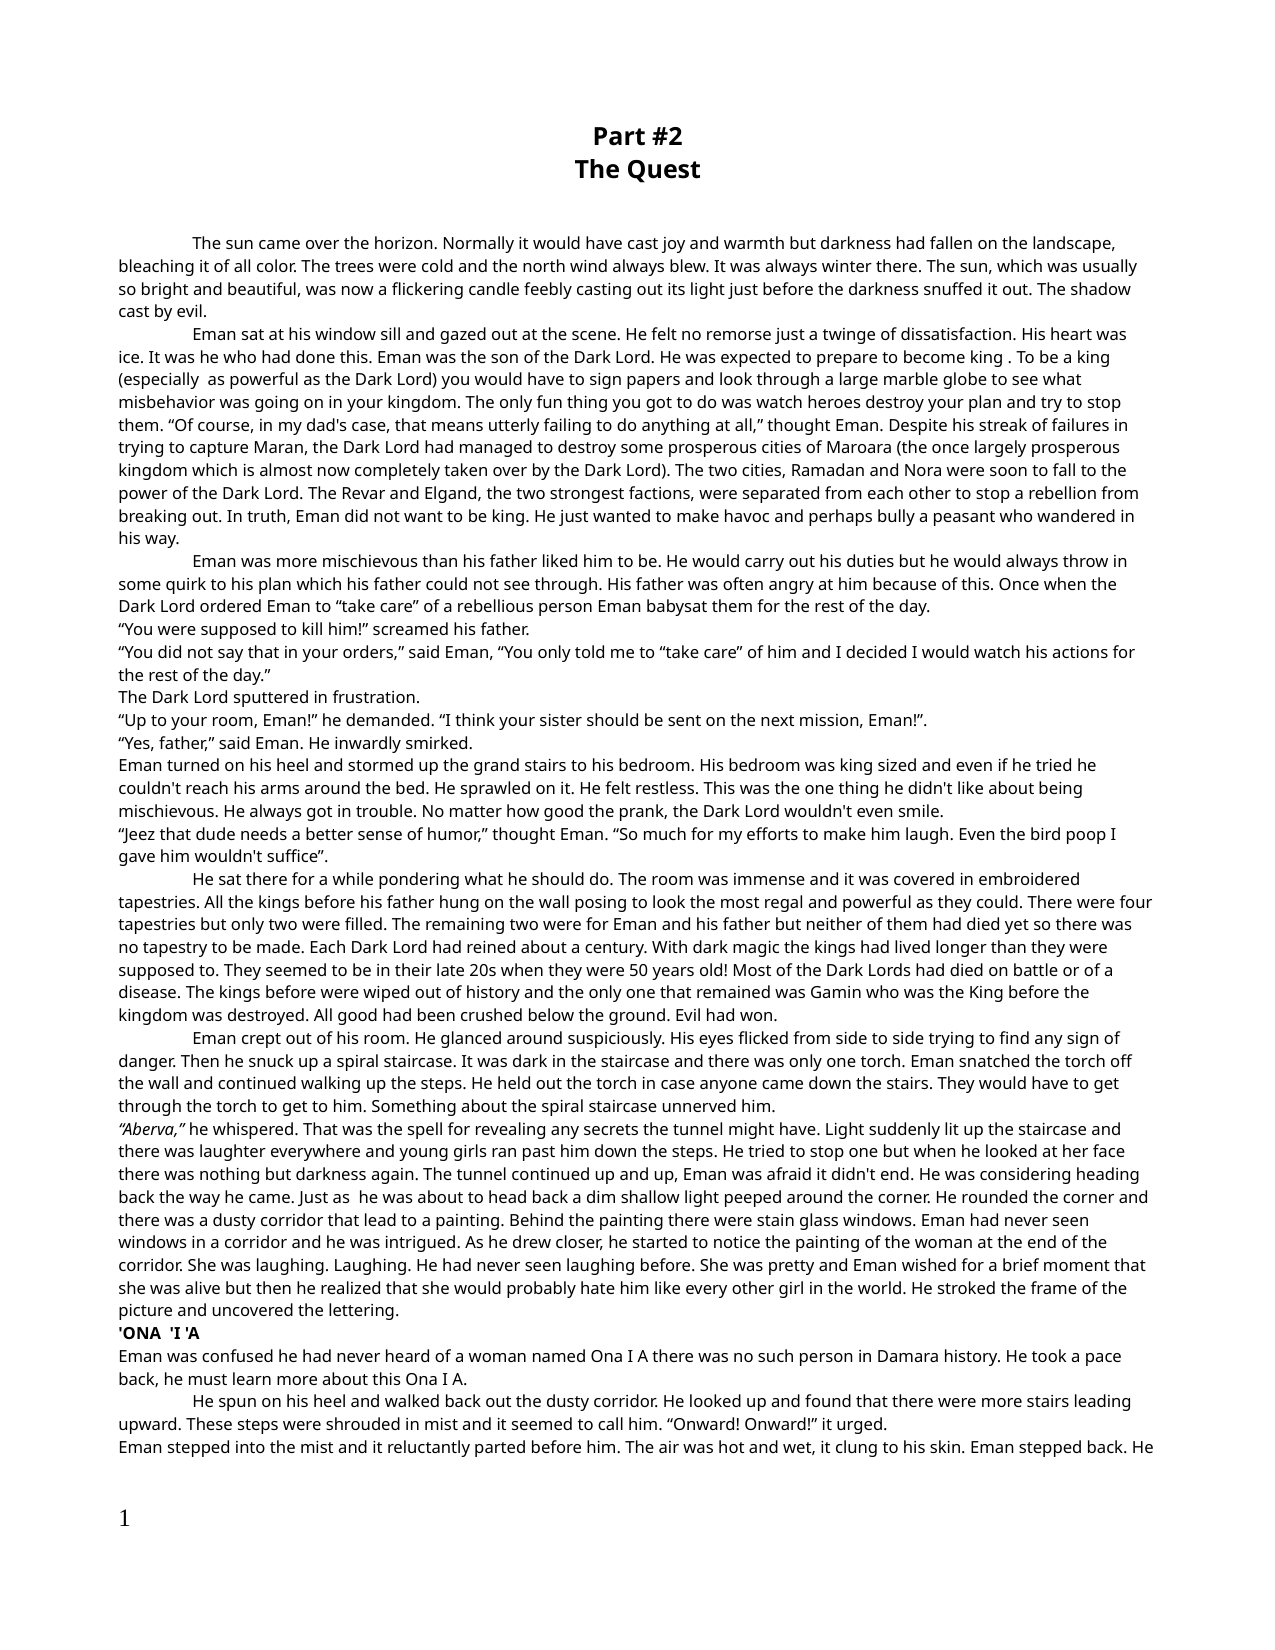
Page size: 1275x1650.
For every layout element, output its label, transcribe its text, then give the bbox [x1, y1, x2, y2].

text 'ONA 'I 'A [118, 1322, 1157, 1344]
text “Jeez that dude needs a better sense of humor,” thought Eman. “So much for my efforts to make him laugh. Even the bird poop I gave him wouldn't suffice”. [118, 822, 1157, 867]
text “Up to your room, Eman!” he demanded. “I think your sister should be sent on the next mission, Eman!”. [118, 708, 1157, 731]
text The Quest [118, 152, 1157, 186]
text “Aberva,” he whispered. That was the spell for revealing any secrets the tunnel might have. Light suddenly lit up the staircase and there was laughter everywhere and young girls ran past him down the steps. He tried to stop one but when he looked at her face there was nothing but darkness again. The tunnel continued up and up, Eman was afraid it didn't end. He was considering heading back the way he came. Just as he was about to head back a dim shallow light peeped around the corner. He rounded the corner and there was a dusty corridor that lead to a painting. Behind the painting there were stain glass windows. Eman had never seen windows in a corridor and he was intrigued. As he drew closer, he started to notice the painting of the woman at the end of the corridor. She was laughing. Laughing. He had never seen laughing before. She was pretty and Eman wished for a brief moment that she was alive but then he realized that she would probably hate him like every other girl in the world. He stroked the frame of the picture and uncovered the lettering. [118, 1117, 1157, 1322]
text Eman was confused he had never heard of a woman named Ona I A there was no such person in Damara history. He took a pace back, he must learn more about this Ona I A. [118, 1344, 1157, 1390]
text Eman sat at his window sill and gazed out at the scene. He felt no remorse just a twinge of dissatisfaction. His heart was ice. It was he who had done this. Eman was the son of the Dark Lord. He was expected to prepare to become king . To be a king (especially as powerful as the Dark Lord) you would have to sign papers and look through a large marble globe to see what misbehavior was going on in your kingdom. The only fun thing you got to do was watch heroes destroy your plan and try to stop them. “Of course, in my dad's case, that means utterly failing to do anything at all,” thought Eman. Despite his streak of failures in trying to capture Maran, the Dark Lord had managed to destroy some prosperous cities of Maroara (the once largely prosperous kingdom which is almost now completely taken over by the Dark Lord). The two cities, Ramadan and Nora were soon to fall to the power of the Dark Lord. The Revar and Elgand, the two strongest factions, were separated from each other to stop a rebellion from breaking out. In truth, Eman did not want to be king. He just wanted to make havoc and perhaps bully a peasant who wandered in his way. [118, 322, 1157, 549]
text Part #2 [118, 118, 1157, 152]
text Eman crept out of his room. He glanced around suspiciously. His eyes flicked from side to side trying to find any sign of danger. Then he snuck up a spiral staircase. It was dark in the staircase and there was only one torch. Eman snatched the torch off the wall and continued walking up the steps. He held out the torch in case anyone came down the stairs. They would have to get through the torch to get to him. Something about the spiral staircase unnerved him. [118, 1026, 1157, 1117]
text The Dark Lord sputtered in frustration. [118, 686, 1157, 708]
text “Yes, father,” said Eman. He inwardly smirked. [118, 731, 1157, 754]
text Eman stepped into the mist and it reluctantly parted before him. The air was hot and wet, it clung to his skin. Eman stepped back. He [118, 1435, 1157, 1458]
text Eman turned on his heel and stormed up the grand stairs to his bedroom. His bedroom was king sized and even if he tried he couldn't reach his arms around the bed. He sprawled on it. He felt restless. This was the one thing he didn't like about being mischievous. He always got in trouble. No matter how good the prank, the Dark Lord wouldn't even smile. [118, 754, 1157, 822]
text “You were supposed to kill him!” screamed his father. [118, 618, 1157, 640]
text Eman was more mischievous than his father liked him to be. He would carry out his duties but he would always throw in some quirk to his plan which his father could not see through. His father was often angry at him because of this. Once when the Dark Lord ordered Eman to “take care” of a rebellious person Eman babysat them for the rest of the day. [118, 549, 1157, 618]
text The sun came over the horizon. Normally it would have cast joy and warmth but darkness had fallen on the landscape, bleaching it of all color. The trees were cold and the north wind always blew. It was always winter there. The sun, which was usually so bright and beautiful, was now a flickering candle feebly casting out its light just before the darkness snuffed it out. The shadow cast by evil. [118, 232, 1157, 322]
text He sat there for a while pondering what he should do. The room was immense and it was covered in embroidered tapestries. All the kings before his father hung on the wall posing to look the most regal and powerful as they could. There were four tapestries but only two were filled. The remaining two were for Eman and his father but neither of them had died yet so there was no tapestry to be made. Each Dark Lord had reined about a century. With dark magic the kings had lived longer than they were supposed to. They seemed to be in their late 20s when they were 50 years old! Most of the Dark Lords had died on battle or of a disease. The kings before were wiped out of history and the only one that remained was Gamin who was the King before the kingdom was destroyed. All good had been crushed below the ground. Evil had won. [118, 867, 1157, 1026]
text He spun on his heel and walked back out the dusty corridor. He looked up and found that there were more stairs leading upward. These steps were shrouded in mist and it seemed to call him. “Onward! Onward!” it urged. [118, 1390, 1157, 1435]
text “You did not say that in your orders,” said Eman, “You only told me to “take care” of him and I decided I would watch his actions for the rest of the day.” [118, 640, 1157, 686]
